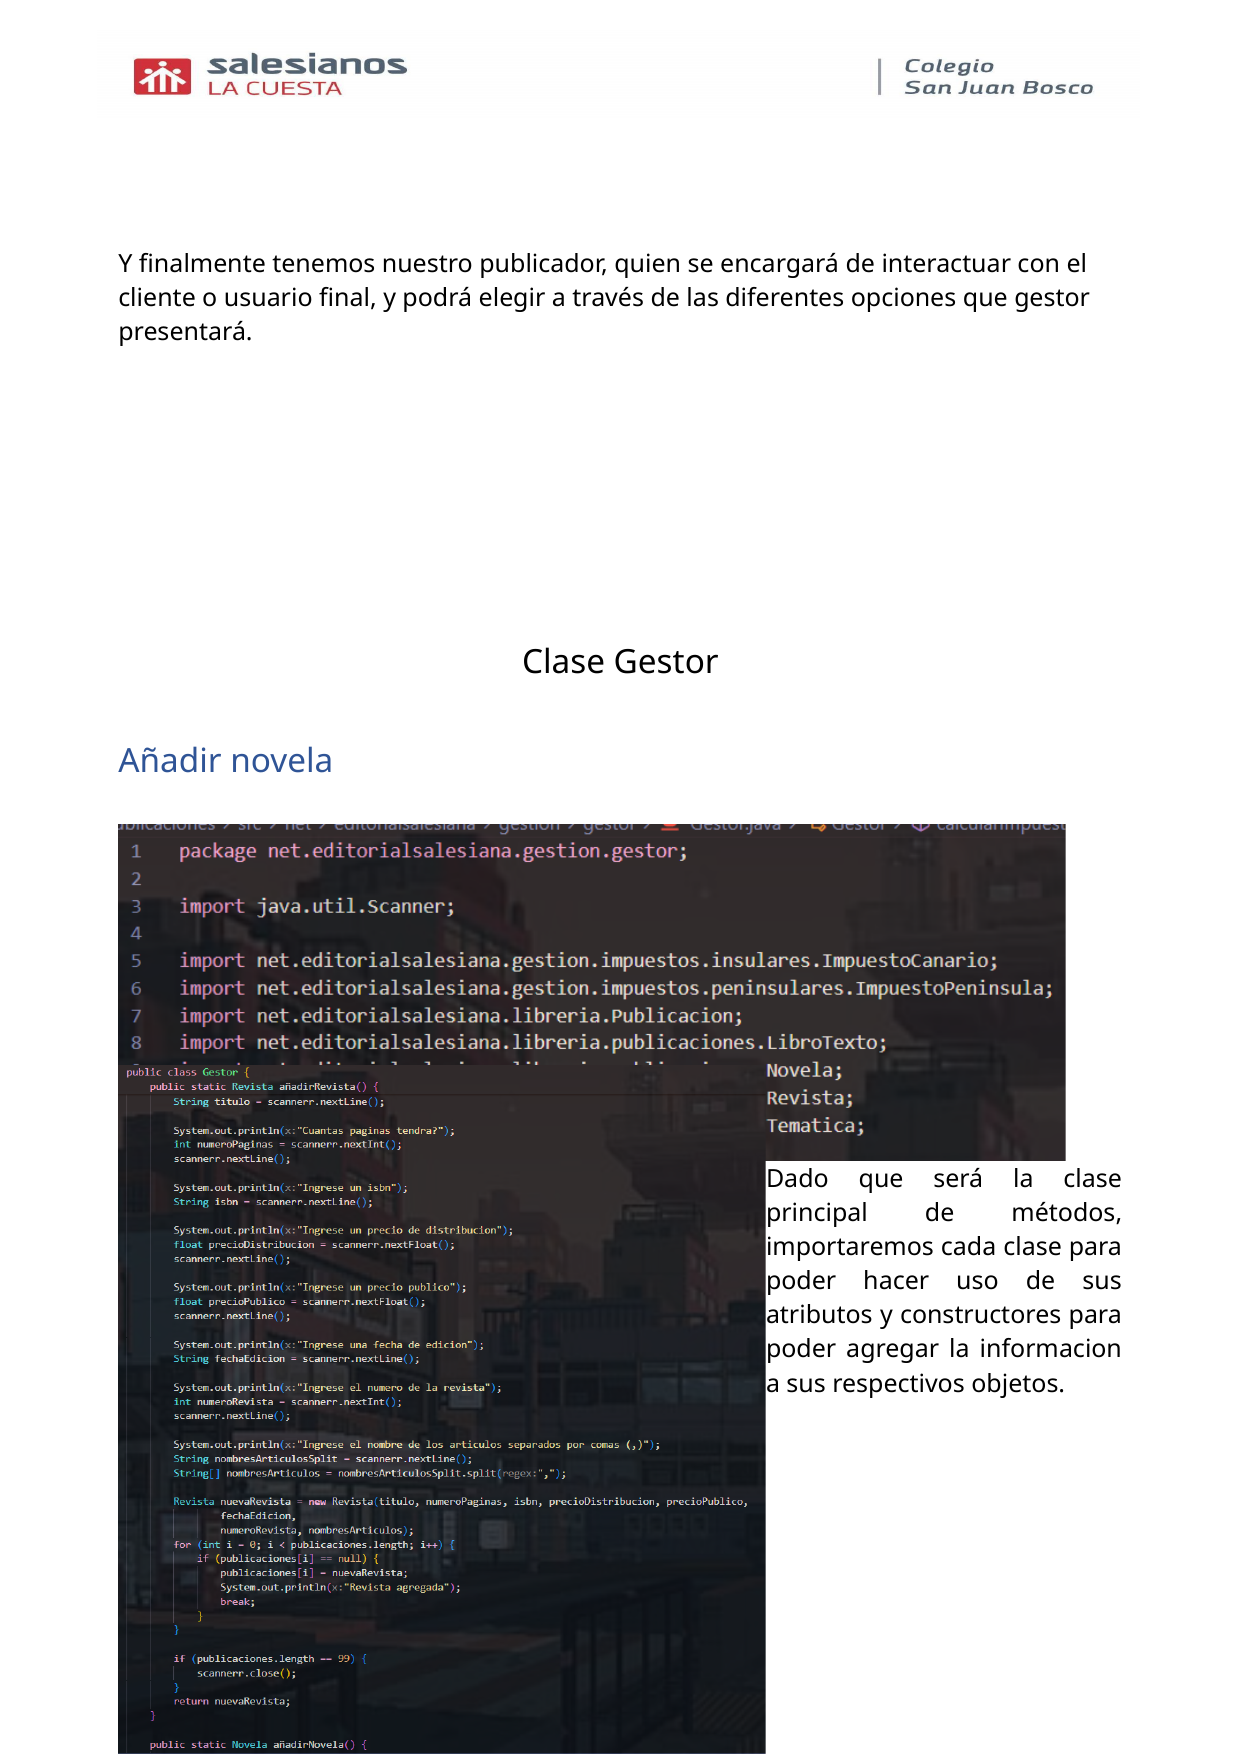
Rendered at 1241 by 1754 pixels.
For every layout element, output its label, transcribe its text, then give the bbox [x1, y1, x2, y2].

subtitle Clase Gestor [118, 638, 1122, 683]
text Y finalmente tenemos nuestro publicador, quien se encargará de interactuar con el cliente o usuario final, y podrá elegir a través de las diferentes opciones que gestor presentará. [118, 246, 1122, 348]
text Dado que será la clase principal de métodos, importaremos cada clase para poder hacer uso de sus atributos y constructores para poder agregar la informacion a sus respectivos objetos. [766, 869, 1122, 1399]
subtitle Añadir novela [118, 737, 1122, 782]
